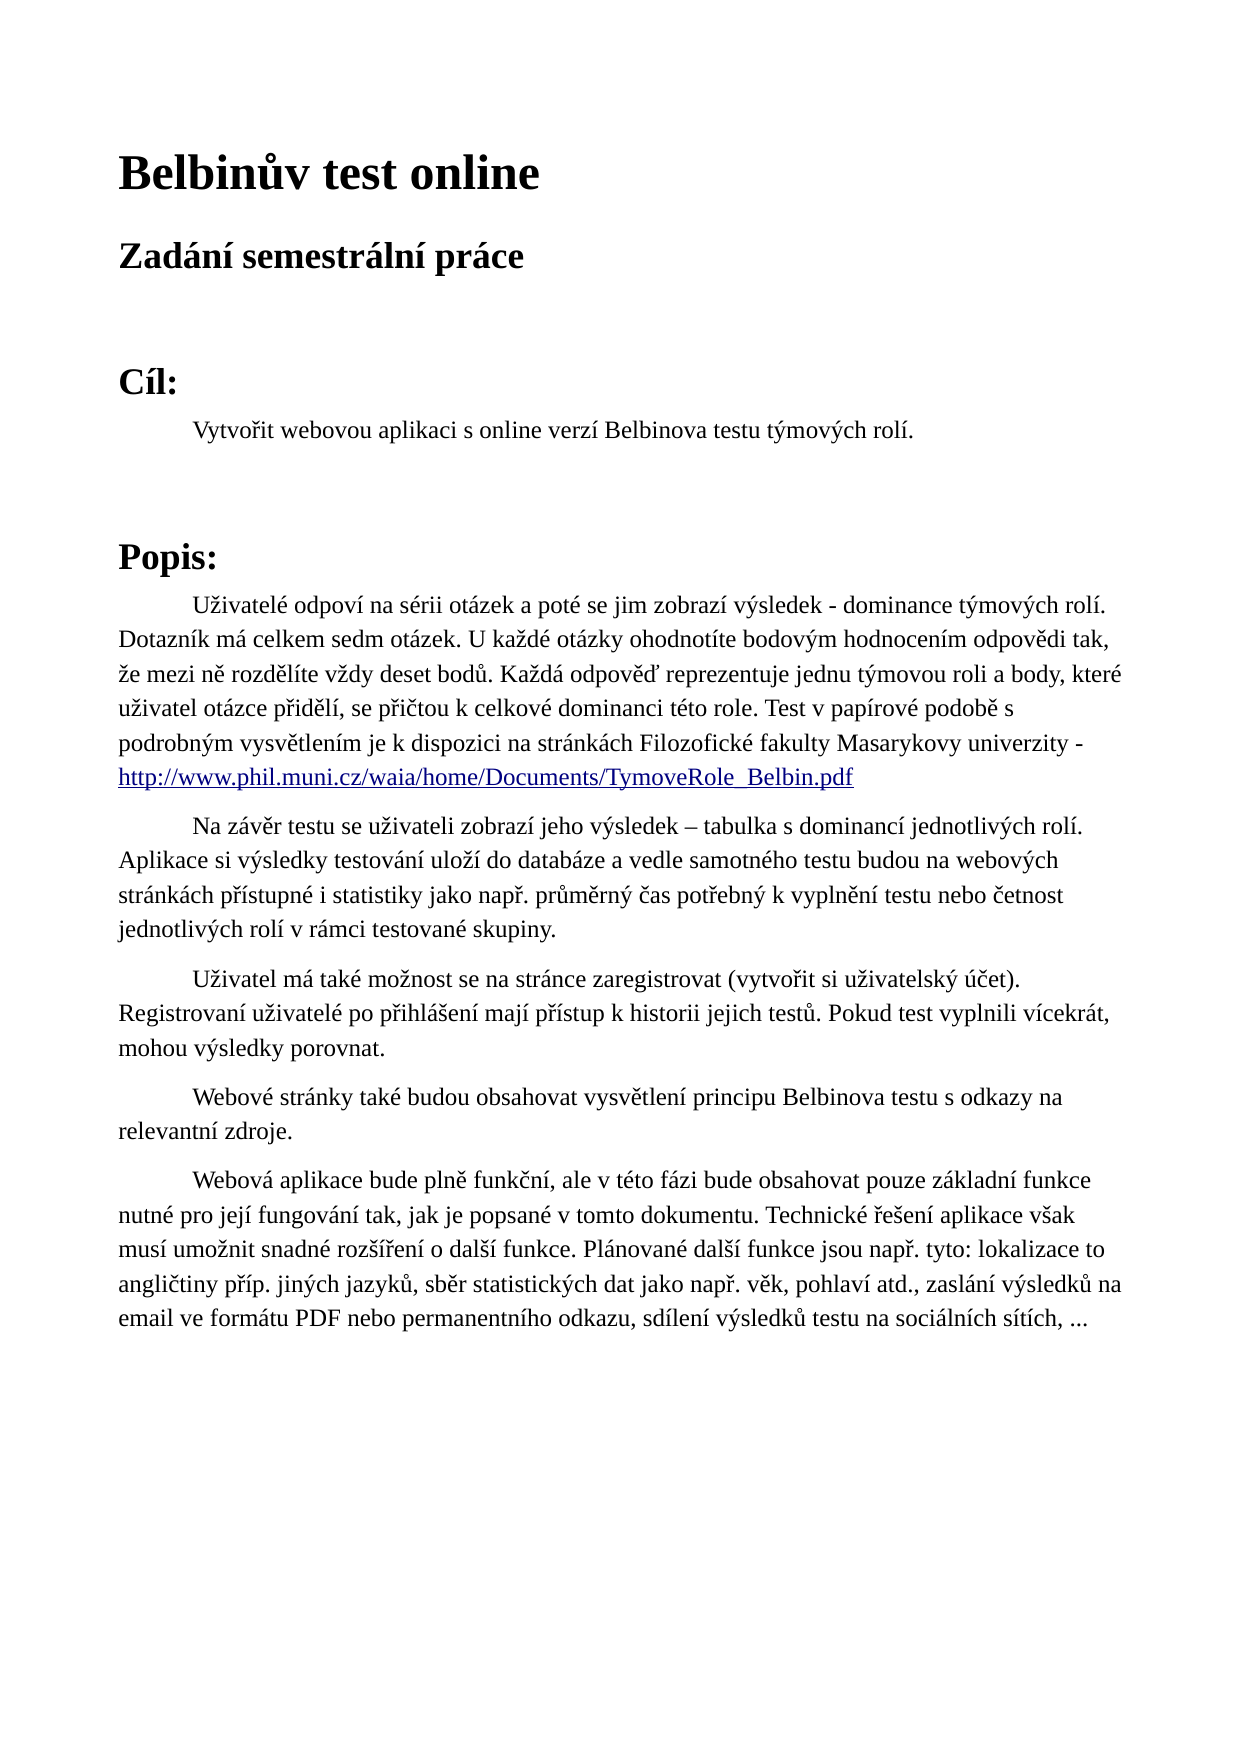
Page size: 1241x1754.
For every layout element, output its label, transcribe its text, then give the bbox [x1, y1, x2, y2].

text Vytvořit webovou aplikaci s online verzí Belbinova testu týmových rolí. [118, 415, 1122, 444]
text Uživatelé odpoví na sérii otázek a poté se jim zobrazí výsledek - dominance týmových rolí. Dotazník má celkem sedm otázek. U každé otázky ohodnotíte bodovým hodnocením odpovědi tak, že mezi ně rozdělíte vždy deset bodů. Každá odpověď reprezentuje jednu týmovou roli a body, které uživatel otázce přidělí, se přičtou k celkové dominanci této role. Test v papírové podobě s podrobným vysvětlením je k dispozici na stránkách Filozofické fakulty Masarykovy univerzity - http://www.phil.muni.cz/waia/home/Documents/TymoveRole_Belbin.pdf [118, 590, 1122, 791]
subtitle Cíl: [118, 359, 1122, 403]
text Na závěr testu se uživateli zobrazí jeho výsledek – tabulka s dominancí jednotlivých rolí. Aplikace si výsledky testování uloží do databáze a vedle samotného testu budou na webových stránkách přístupné i statistiky jako např. průměrný čas potřebný k vyplnění testu nebo četnost jednotlivých rolí v rámci testované skupiny. [118, 811, 1122, 943]
subtitle Zadání semestrální práce [118, 234, 1122, 277]
text Webové stránky také budou obsahovat vysvětlení principu Belbinova testu s odkazy na relevantní zdroje. [118, 1082, 1122, 1145]
subtitle Belbinův test online [118, 143, 1122, 201]
subtitle Popis: [118, 534, 1122, 577]
text Uživatel má také možnost se na stránce zaregistrovat (vytvořit si uživatelský účet). Registrovaní uživatelé po přihlášení mají přístup k historii jejich testů. Pokud test vyplnili vícekrát, mohou výsledky porovnat. [118, 964, 1122, 1061]
text Webová aplikace bude plně funkční, ale v této fázi bude obsahovat pouze základní funkce nutné pro její fungování tak, jak je popsané v tomto dokumentu. Technické řešení aplikace však musí umožnit snadné rozšíření o další funkce. Plánované další funkce jsou např. tyto: lokalizace to angličtiny příp. jiných jazyků, sběr statistických dat jako např. věk, pohlaví atd., zaslání výsledků na email ve formátu PDF nebo permanentního odkazu, sdílení výsledků testu na sociálních sítích, ... [118, 1165, 1122, 1332]
